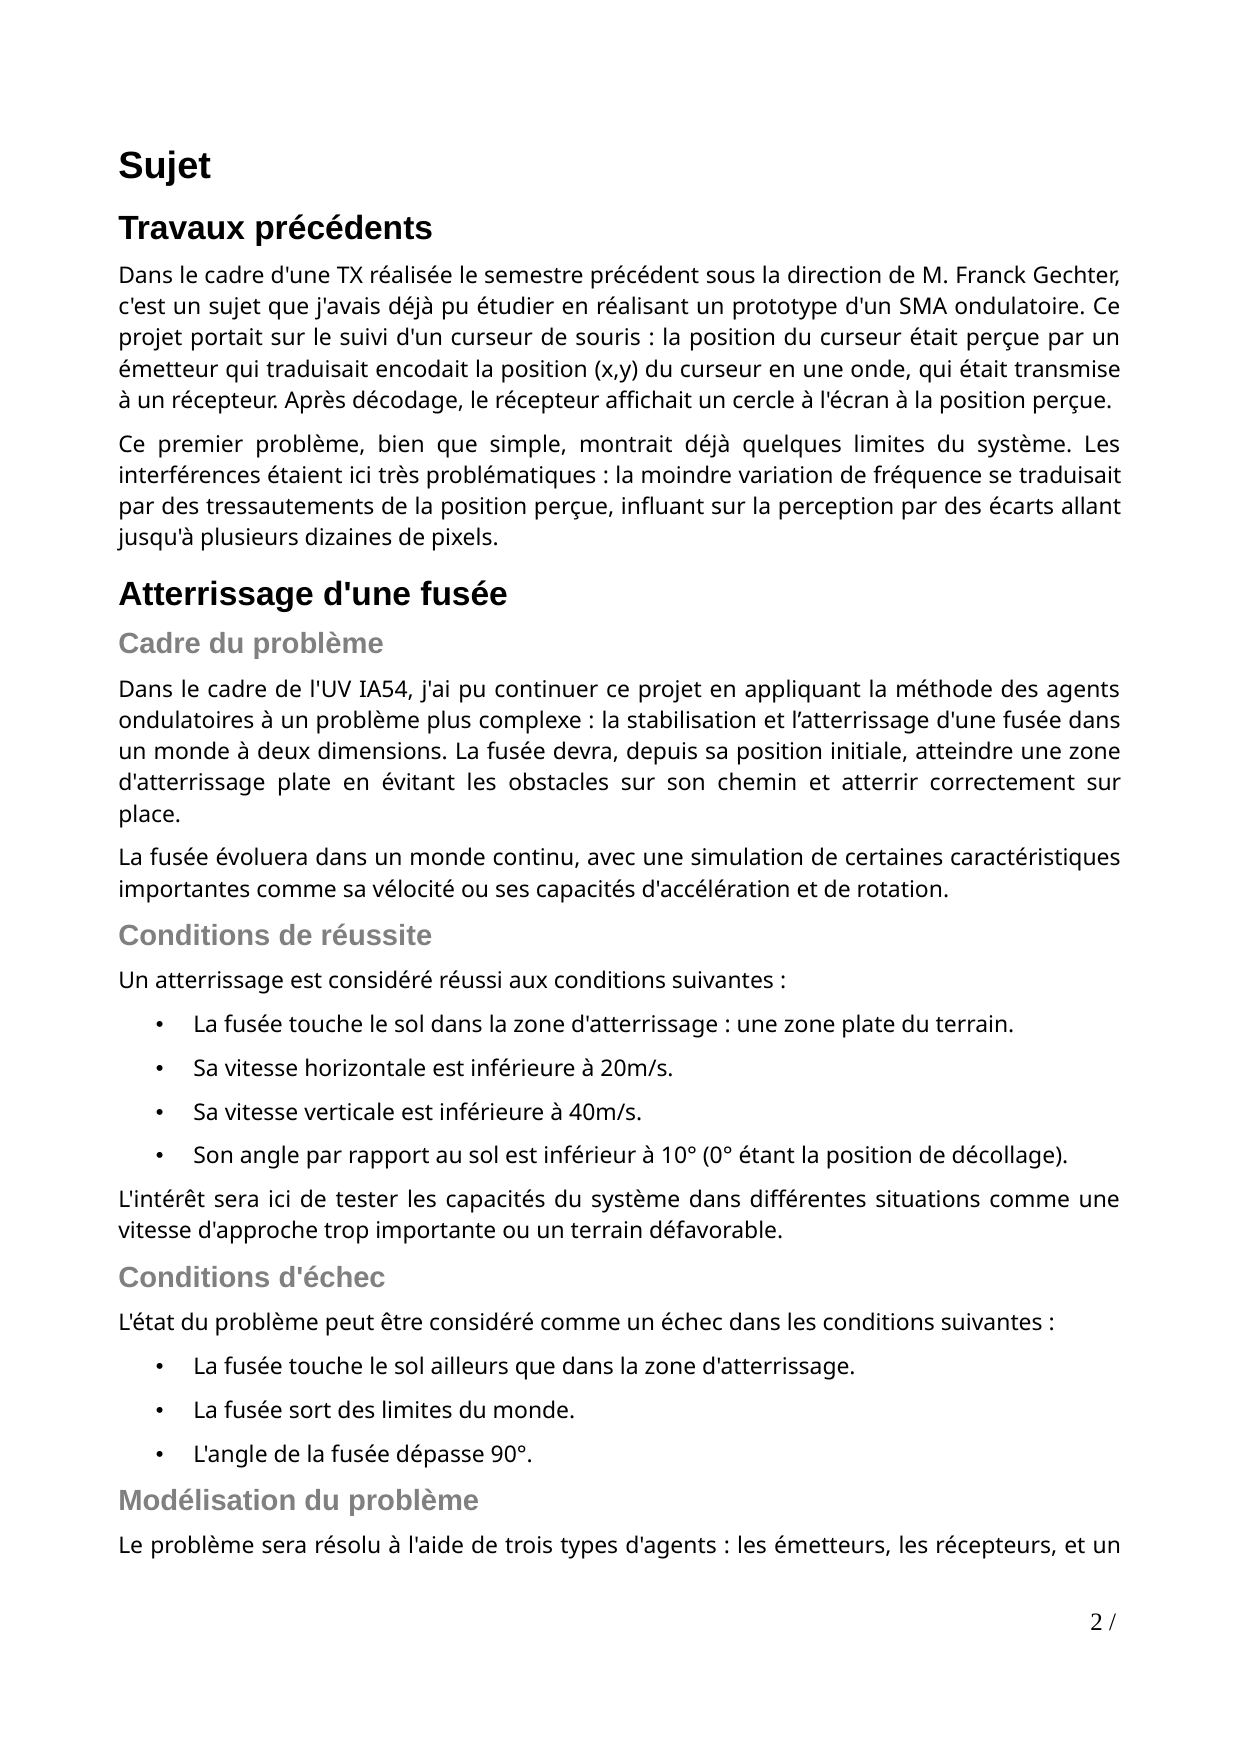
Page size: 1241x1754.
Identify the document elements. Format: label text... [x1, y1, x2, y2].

text Ce premier problème, bien que simple, montrait déjà quelques limites du système. Les interférences étaient ici très problématiques : la moindre variation de fréquence se traduisait par des tressautements de la position perçue, influant sur la perception par des écarts allant jusqu'à plusieurs dizaines de pixels. [118, 427, 1122, 552]
text Un atterrissage est considéré réussi aux conditions suivantes : [118, 964, 1122, 996]
subtitle Modélisation du problème [118, 1483, 1122, 1517]
text L'intérêt sera ici de tester les capacités du système dans différentes situations comme une vitesse d'approche trop importante ou un terrain défavorable. [118, 1183, 1122, 1246]
text La fusée évoluera dans un monde continu, avec une simulation de certaines caractéristiques importantes comme sa vélocité ou ses capacités d'accélération et de rotation. [118, 841, 1122, 904]
text Dans le cadre de l'UV IA54, j'ai pu continuer ce projet en appliquant la méthode des agents ondulatoires à un problème plus complexe : la stabilisation et l’atterrissage d'une fusée dans un monde à deux dimensions. La fusée devra, depuis sa position initiale, atteindre une zone d'atterrissage plate en évitant les obstacles sur son chemin et atterrir correctement sur place. [118, 673, 1122, 829]
subtitle Conditions d'échec [118, 1260, 1122, 1294]
subtitle Travaux précédents [118, 208, 1122, 246]
subtitle Sujet [118, 143, 1122, 187]
text L'état du problème peut être considéré comme un échec dans les conditions suivantes : [118, 1306, 1122, 1338]
list Son angle par rapport au sol est inférieur à 10° (0° étant la position de décollage). [156, 1139, 1122, 1171]
subtitle Conditions de réussite [118, 918, 1122, 952]
subtitle Cadre du problème [118, 627, 1122, 660]
list Sa vitesse verticale est inférieure à 40m/s. [156, 1096, 1122, 1127]
subtitle Atterrissage d'une fusée [118, 573, 1122, 612]
text Le problème sera résolu à l'aide de trois types d'agents : les émetteurs, les récepteurs, et un [118, 1529, 1122, 1561]
text Dans le cadre d'une TX réalisée le semestre précédent sous la direction de M. Franck Gechter, c'est un sujet que j'avais déjà pu étudier en réalisant un prototype d'un SMA ondulatoire. Ce projet portait sur le suivi d'un curseur de souris : la position du curseur était perçue par un émetteur qui traduisait encodait la position (x,y) du curseur en une onde, qui était transmise à un récepteur. Après décodage, le récepteur affichait un cercle à l'écran à la position perçue. [118, 259, 1122, 415]
list La fusée touche le sol ailleurs que dans la zone d'atterrissage. [156, 1350, 1122, 1381]
list La fusée sort des limites du monde. [156, 1394, 1122, 1425]
list L'angle de la fusée dépasse 90°. [156, 1438, 1122, 1469]
list La fusée touche le sol dans la zone d'atterrissage : une zone plate du terrain. [156, 1008, 1122, 1039]
list Sa vitesse horizontale est inférieure à 20m/s. [156, 1052, 1122, 1083]
